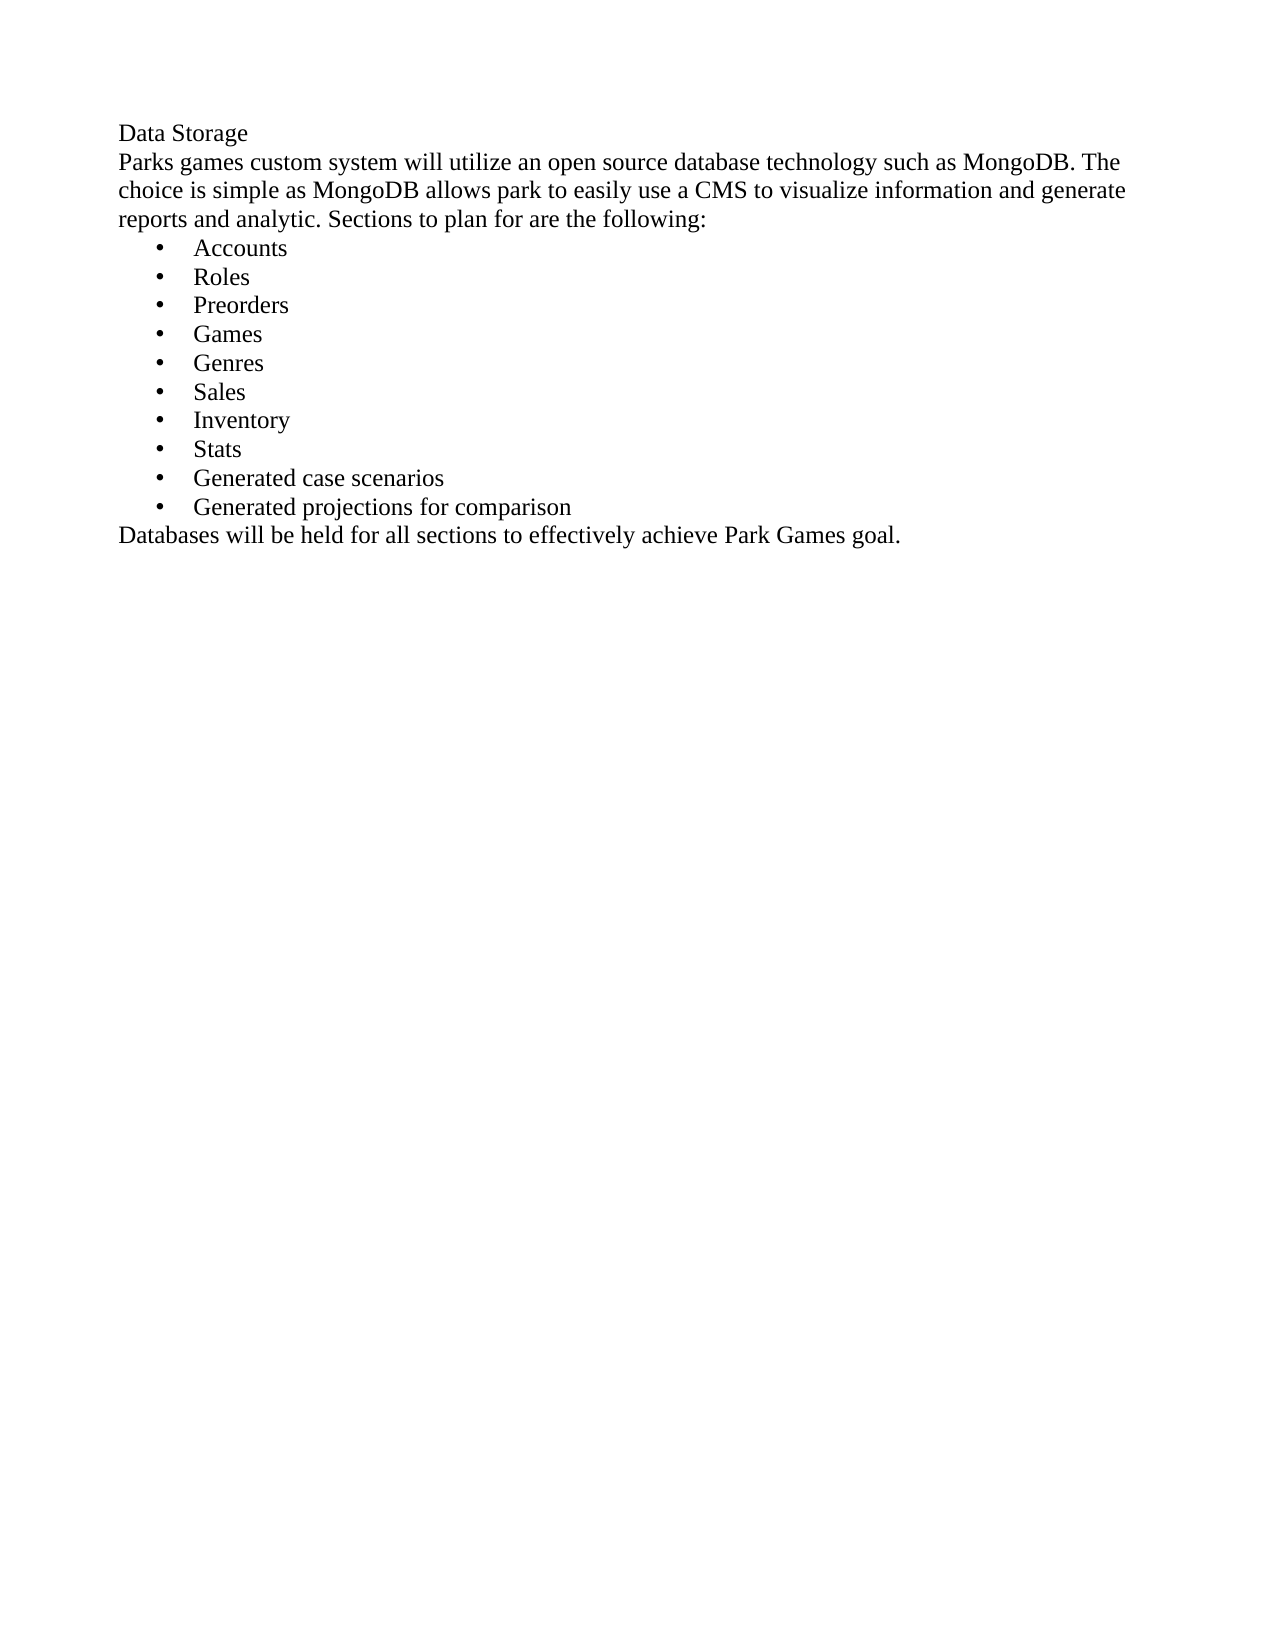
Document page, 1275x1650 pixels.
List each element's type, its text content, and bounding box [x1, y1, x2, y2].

list Sales [156, 377, 1157, 406]
list Accounts [156, 233, 1157, 262]
text Databases will be held for all sections to effectively achieve Park Games goal. [118, 521, 1157, 549]
list Generated case scenarios [156, 463, 1157, 492]
text Parks games custom system will utilize an open source database technology such as MongoDB. The choice is simple as MongoDB allows park to easily use a CMS to visualize information and generate reports and analytic. Sections to plan for are the following: [118, 147, 1157, 233]
list Roles [156, 262, 1157, 291]
list Genres [156, 348, 1157, 377]
list Generated projections for comparison [156, 492, 1157, 521]
list Games [156, 319, 1157, 348]
text Data Storage [118, 118, 1157, 147]
list Stats [156, 434, 1157, 463]
list Preorders [156, 291, 1157, 319]
list Inventory [156, 406, 1157, 434]
